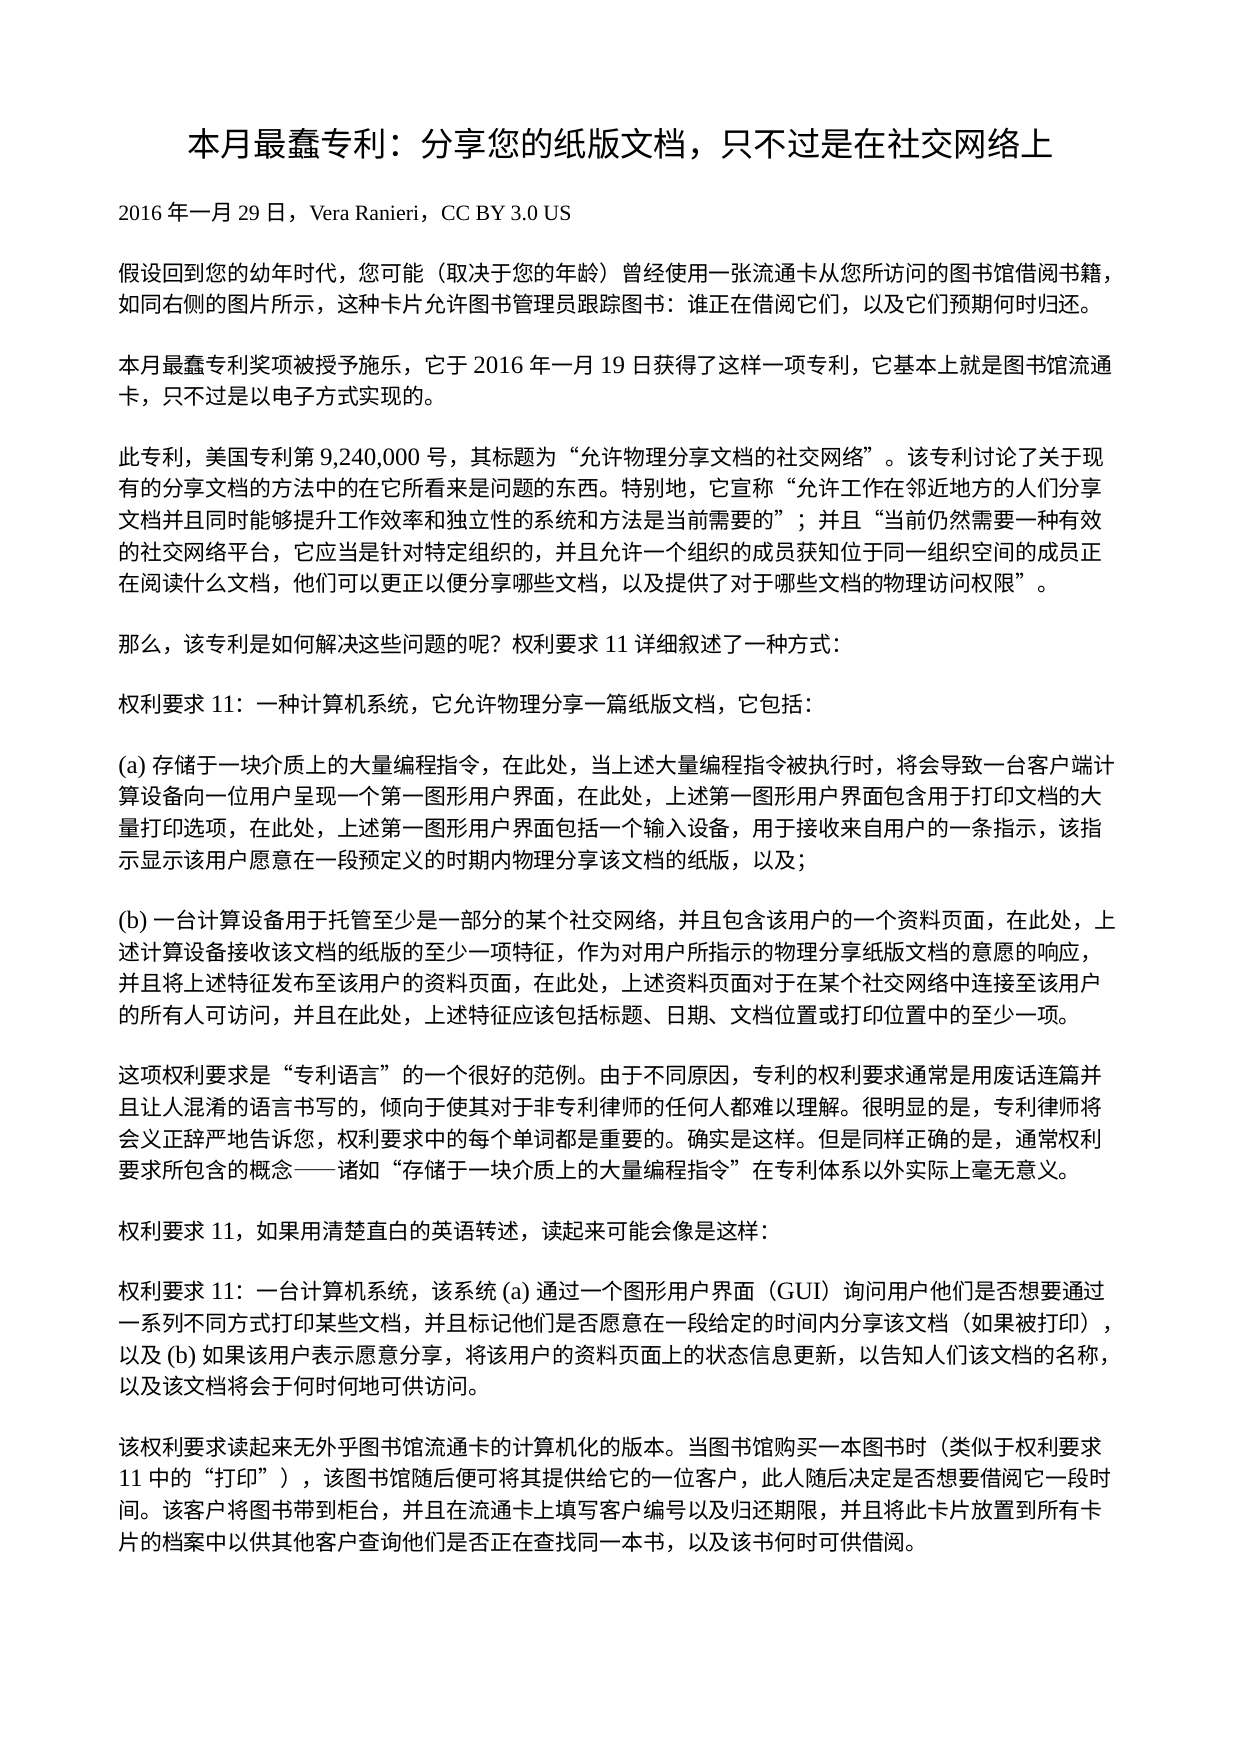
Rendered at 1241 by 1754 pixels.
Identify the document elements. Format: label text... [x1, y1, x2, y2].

text (b) 一台计算设备用于托管至少是一部分的某个社交网络，并且包含该用户的一个资料页面，在此处，上述计算设备接收该文档的纸版的至少一项特征，作为对用户所指示的物理分享纸版文档的意愿的响应，并且将上述特征发布至该用户的资料页面，在此处，上述资料页面对于在某个社交网络中连接至该用户的所有人可访问，并且在此处，上述特征应该包括标题、日期、文档位置或打印位置中的至少一项。 [118, 903, 1122, 1030]
text 该权利要求读起来无外乎图书馆流通卡的计算机化的版本。当图书馆购买一本图书时（类似于权利要求 11 中的“打印”），该图书馆随后便可将其提供给它的一位客户，此人随后决定是否想要借阅它一段时间。该客户将图书带到柜台，并且在流通卡上填写客户编号以及归还期限，并且将此卡片放置到所有卡片的档案中以供其他客户查询他们是否正在查找同一本书，以及该书何时可供借阅。 [118, 1430, 1122, 1556]
text 权利要求 11：一台计算机系统，该系统 (a) 通过一个图形用户界面（GUI）询问用户他们是否想要通过一系列不同方式打印某些文档，并且标记他们是否愿意在一段给定的时间内分享该文档（如果被打印），以及 (b) 如果该用户表示愿意分享，将该用户的资料页面上的状态信息更新，以告知人们该文档的名称，以及该文档将会于何时何地可供访问。 [118, 1274, 1122, 1401]
text 这项权利要求是“专利语言”的一个很好的范例。由于不同原因，专利的权利要求通常是用废话连篇并且让人混淆的语言书写的，倾向于使其对于非专利律师的任何人都难以理解。很明显的是，专利律师将会义正辞严地告诉您，权利要求中的每个单词都是重要的。确实是这样。但是同样正确的是，通常权利要求所包含的概念——诸如“存储于一块介质上的大量编程指令”在专利体系以外实际上毫无意义。 [118, 1058, 1122, 1185]
text 那么，该专利是如何解决这些问题的呢？权利要求 11 详细叙述了一种方式： [118, 627, 1122, 658]
text 本月最蠢专利：分享您的纸版文档，只不过是在社交网络上 [118, 118, 1122, 166]
text 本月最蠢专利奖项被授予施乐，它于 2016 年一月 19 日获得了这样一项专利，它基本上就是图书馆流通卡，只不过是以电子方式实现的。 [118, 348, 1122, 411]
text 权利要求 11：一种计算机系统，它允许物理分享一篇纸版文档，它包括： [118, 687, 1122, 719]
text (a) 存储于一块介质上的大量编程指令，在此处，当上述大量编程指令被执行时，将会导致一台客户端计算设备向一位用户呈现一个第一图形用户界面，在此处，上述第一图形用户界面包含用于打印文档的大量打印选项，在此处，上述第一图形用户界面包括一个输入设备，用于接收来自用户的一条指示，该指示显示该用户愿意在一段预定义的时期内物理分享该文档的纸版，以及； [118, 748, 1122, 874]
text 此专利，美国专利第 9,240,000 号，其标题为“允许物理分享文档的社交网络”。该专利讨论了关于现有的分享文档的方法中的在它所看来是问题的东西。特别地，它宣称“允许工作在邻近地方的人们分享文档并且同时能够提升工作效率和独立性的系统和方法是当前需要的”；并且“当前仍然需要一种有效的社交网络平台，它应当是针对特定组织的，并且允许一个组织的成员获知位于同一组织空间的成员正在阅读什么文档，他们可以更正以便分享哪些文档，以及提供了对于哪些文档的物理访问权限”。 [118, 440, 1122, 598]
text 权利要求 11，如果用清楚直白的英语转述，读起来可能会像是这样： [118, 1214, 1122, 1246]
text 2016 年一月 29 日，Vera Ranieri，CC BY 3.0 US [118, 195, 1122, 227]
text 假设回到您的幼年时代，您可能（取决于您的年龄）曾经使用一张流通卡从您所访问的图书馆借阅书籍，如同右侧的图片所示，这种卡片允许图书管理员跟踪图书：谁正在借阅它们，以及它们预期何时归还。 [118, 256, 1122, 319]
